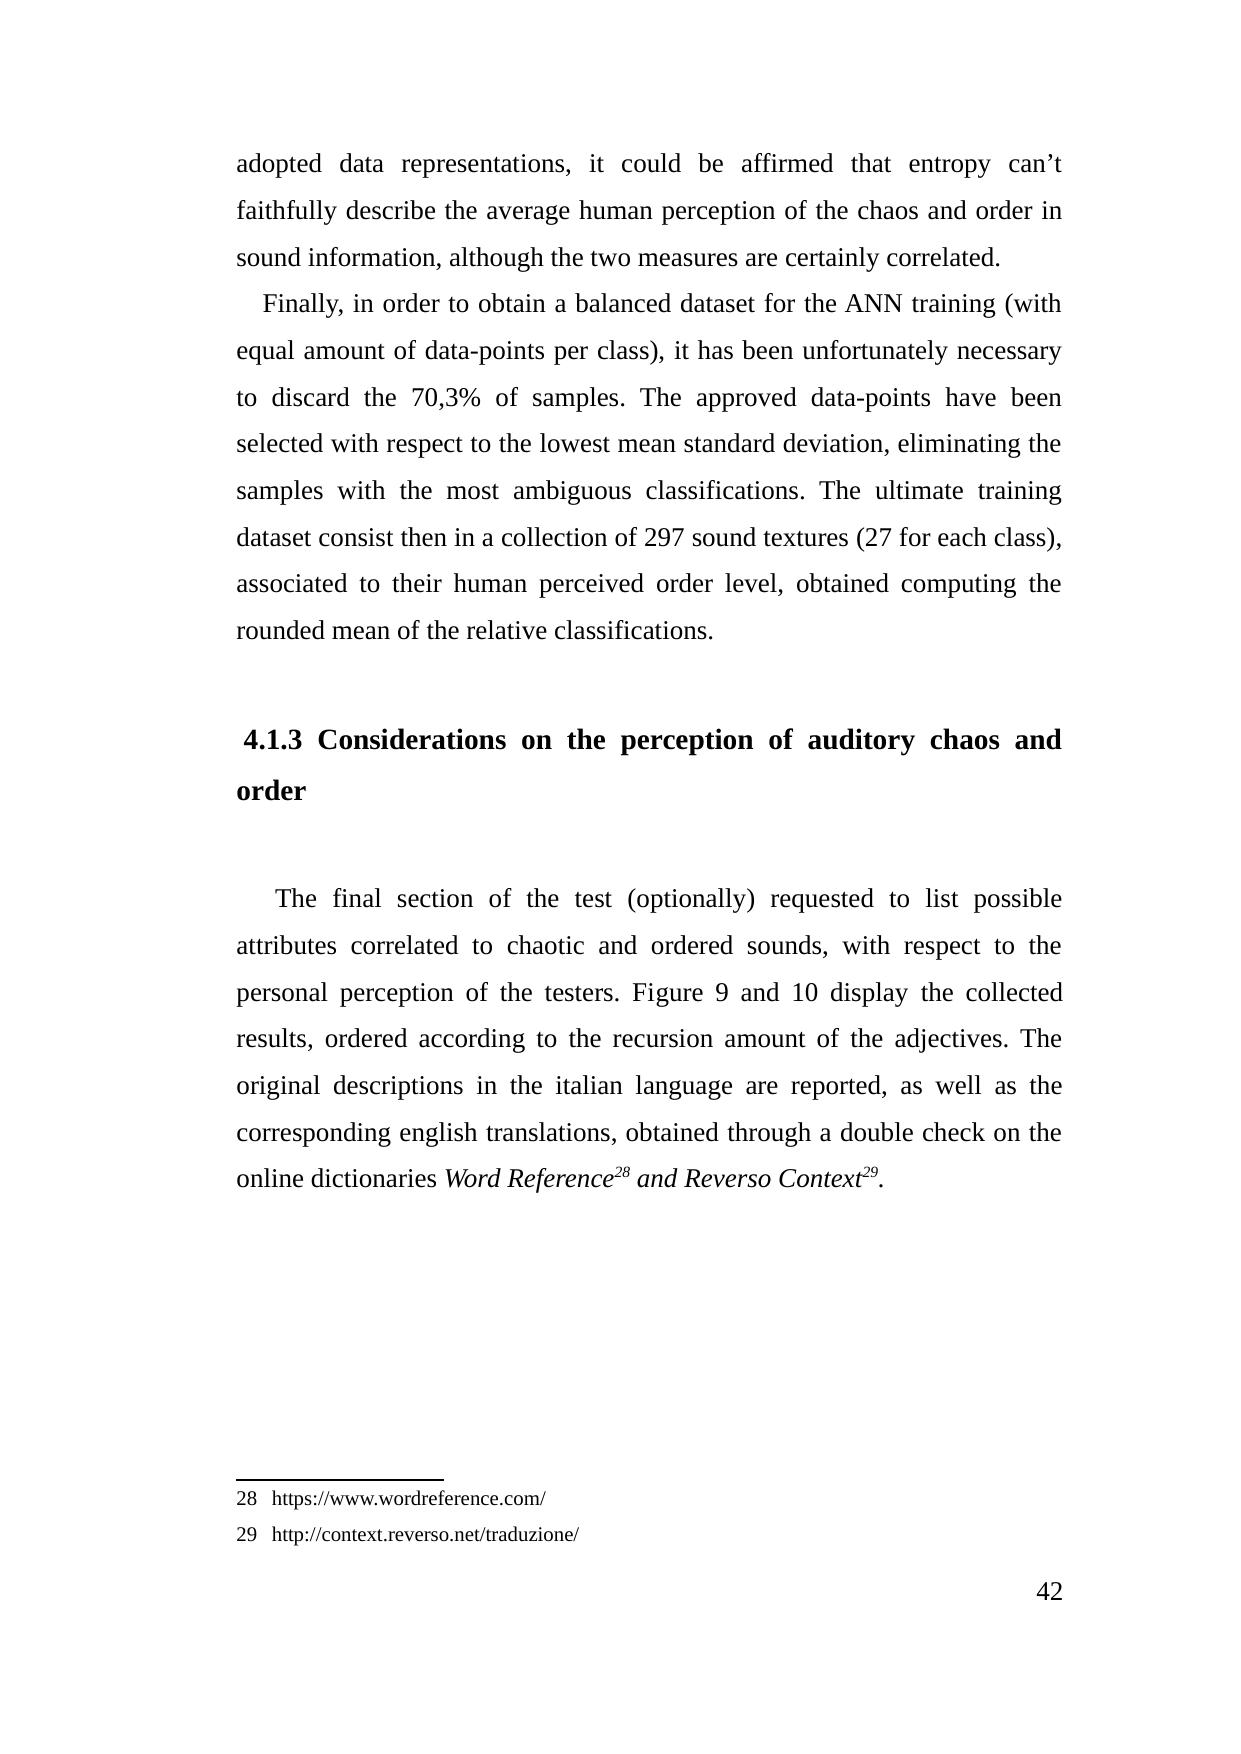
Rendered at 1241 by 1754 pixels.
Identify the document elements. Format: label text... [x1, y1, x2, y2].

text The final section of the test (optionally) requested to list possible attributes correlated to chaotic and ordered sounds, with respect to the personal perception of the testers. Figure 9 and 10 display the collected results, ordered according to the recursion amount of the adjectives. The original descriptions in the italian language are reported, as well as the corresponding english translations, obtained through a double check on the online dictionaries Word Reference and Reverso Context. [236, 883, 1063, 1194]
text https://www.wordreference.com/ [236, 1486, 1063, 1510]
subtitle Considerations on the perception of auditory chaos and order [236, 722, 1063, 807]
text http://context.reverso.net/traduzione/ [236, 1522, 1063, 1546]
text Finally, in order to obtain a balanced dataset for the ANN training (with equal amount of data-points per class), it has been unfortunately necessary to discard the 70,3% of samples. The approved data-points have been selected with respect to the lowest mean standard deviation, eliminating the samples with the most ambiguous classifications. The ultimate training dataset consist then in a collection of 297 sound textures (27 for each class), associated to their human perceived order level, obtained computing the rounded mean of the relative classifications. [236, 288, 1063, 645]
text adopted data representations, it could be affirmed that entropy can’t faithfully describe the average human perception of the chaos and order in sound information, although the two measures are certainly correlated. [236, 148, 1063, 272]
